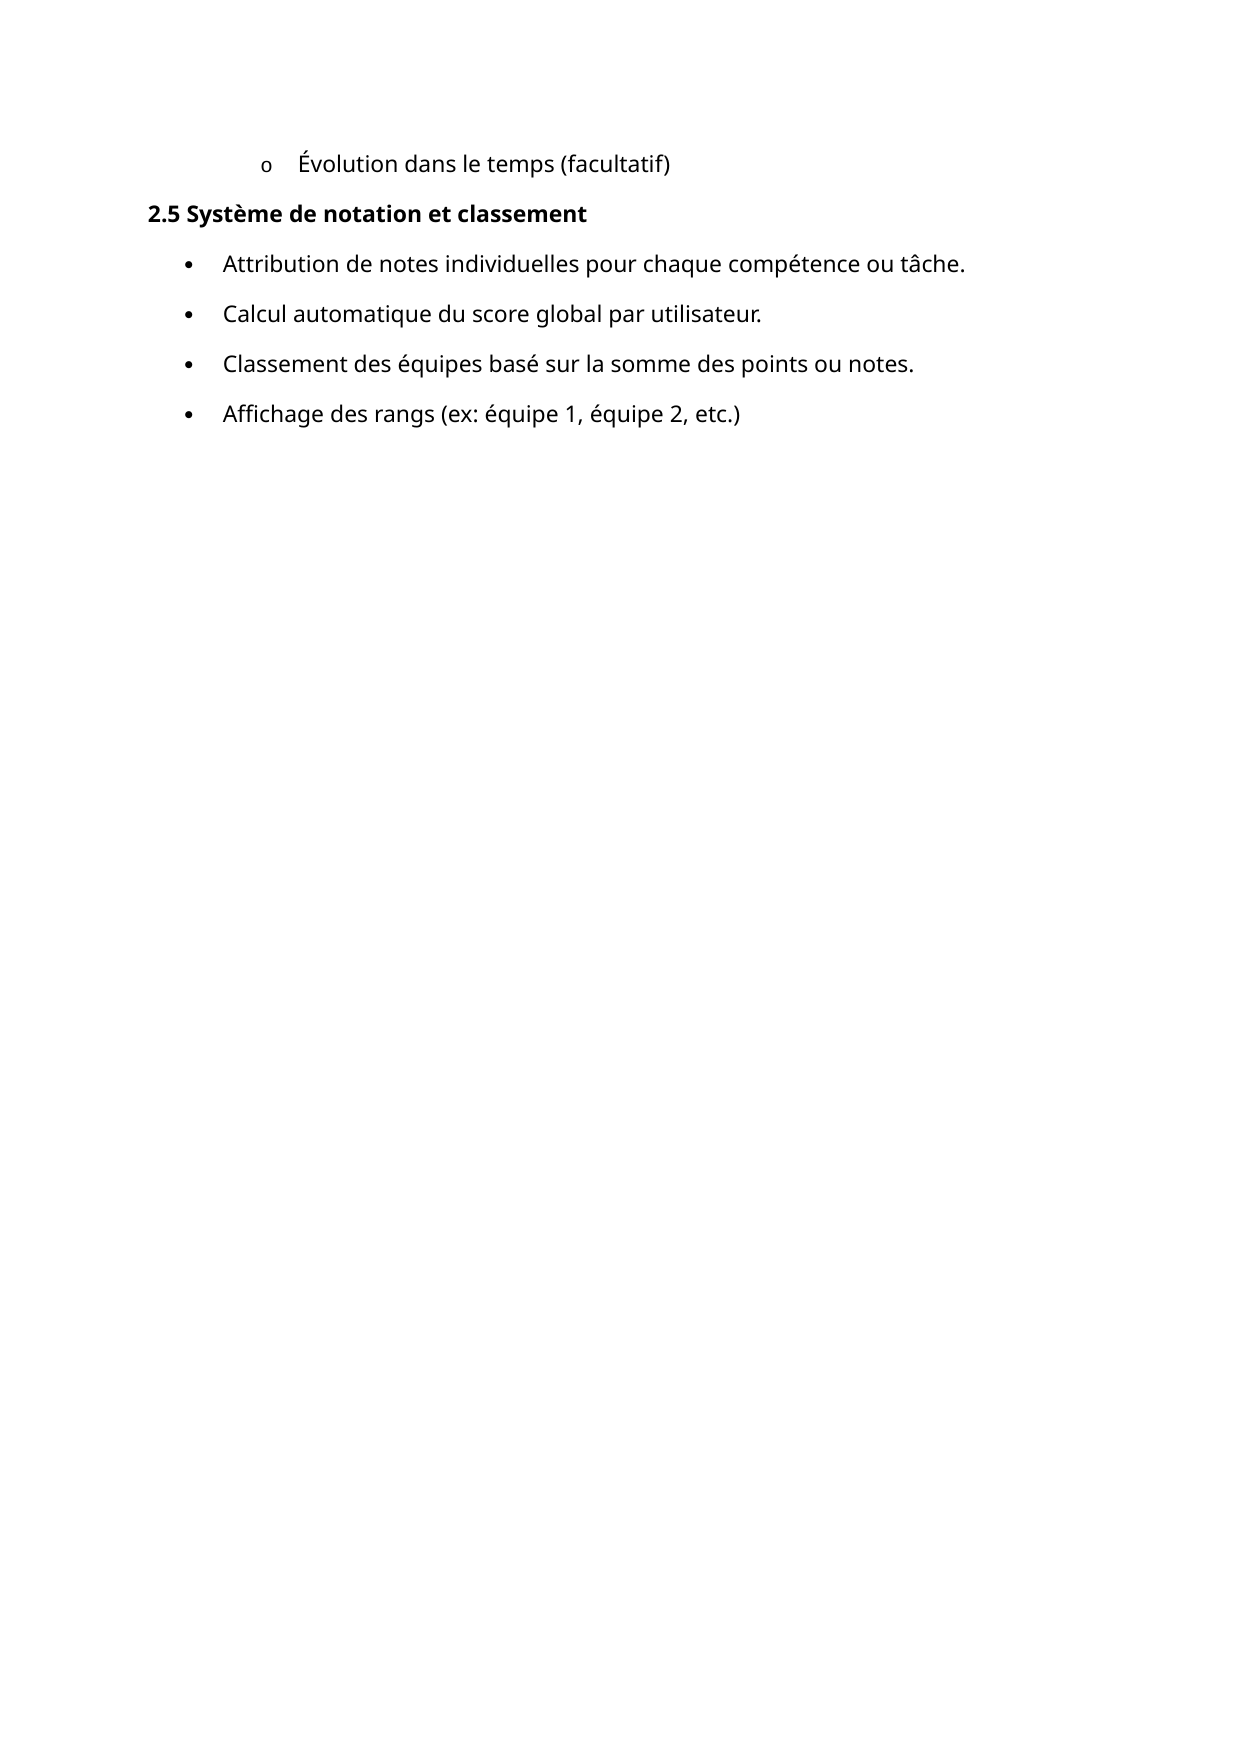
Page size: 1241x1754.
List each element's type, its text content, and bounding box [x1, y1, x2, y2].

list Évolution dans le temps (facultatif) [260, 148, 1093, 179]
list Classement des équipes basé sur la somme des points ou notes. [185, 348, 1093, 379]
list Attribution de notes individuelles pour chaque compétence ou tâche. [185, 248, 1093, 279]
list Affichage des rangs (ex: équipe 1, équipe 2, etc.) [185, 398, 1093, 429]
text 2.5 Système de notation et classement [148, 198, 1093, 229]
list Calcul automatique du score global par utilisateur. [185, 298, 1093, 329]
